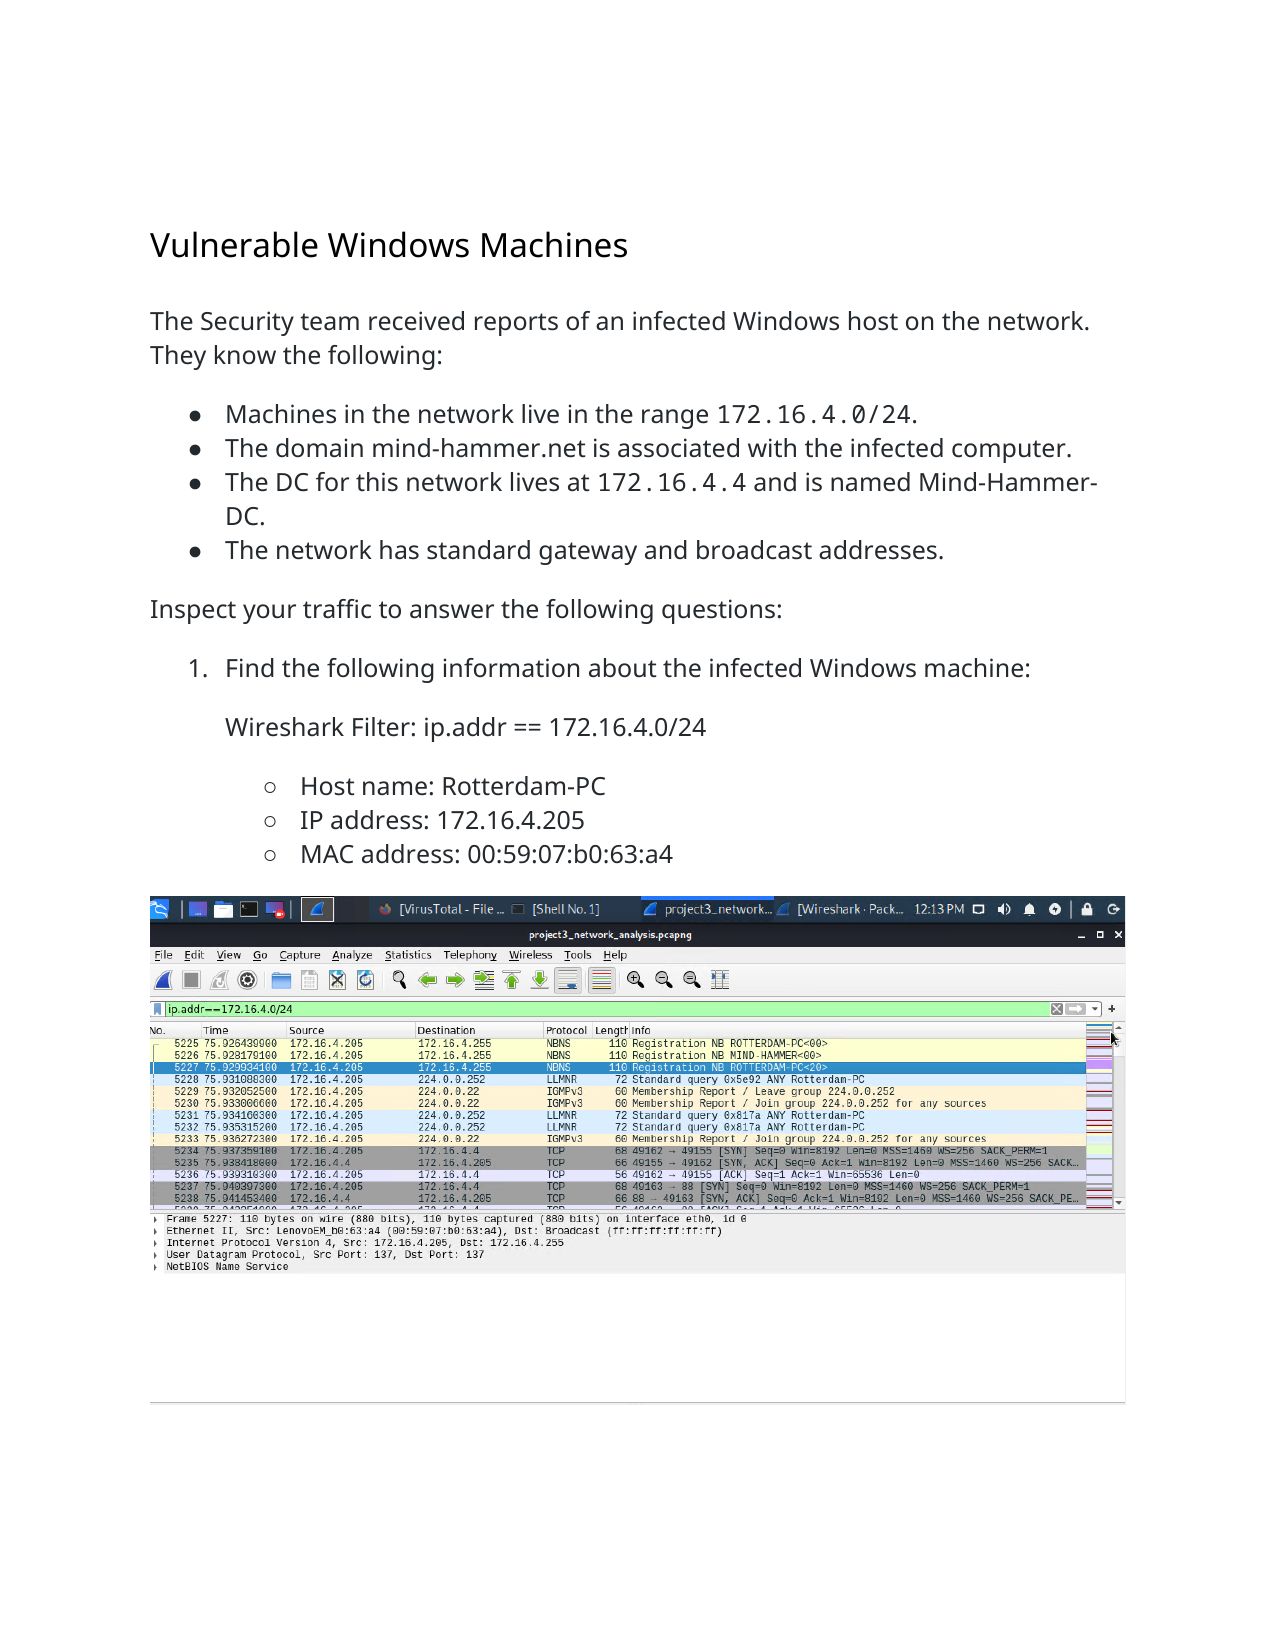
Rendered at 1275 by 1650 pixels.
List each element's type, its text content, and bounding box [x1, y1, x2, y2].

list The DC for this network lives at 172.16.4.4 and is named Mind-Hammer-DC. [187, 464, 1125, 533]
picture [150, 896, 1125, 1405]
list Find the following information about the infected Windows machine: [187, 651, 1125, 685]
subtitle Vulnerable Windows Machines [150, 222, 1125, 267]
list MAC address: 00:59:07:b0:63:a4 [262, 837, 1125, 871]
text Inspect your traffic to answer the following questions: [150, 592, 1125, 626]
list IP address: 172.16.4.205 [262, 803, 1125, 837]
list Host name: Rotterdam-PC [262, 769, 1125, 803]
text The Security team received reports of an infected Windows host on the network. They know the following: [150, 303, 1125, 371]
text Wireshark Filter: ip.addr == 172.16.4.0/24 [225, 710, 1125, 744]
list The network has standard gateway and broadcast addresses. [187, 533, 1125, 567]
list Machines in the network live in the range 172.16.4.0/24. [187, 396, 1125, 431]
list The domain mind-hammer.net is associated with the infected computer. [187, 431, 1125, 464]
